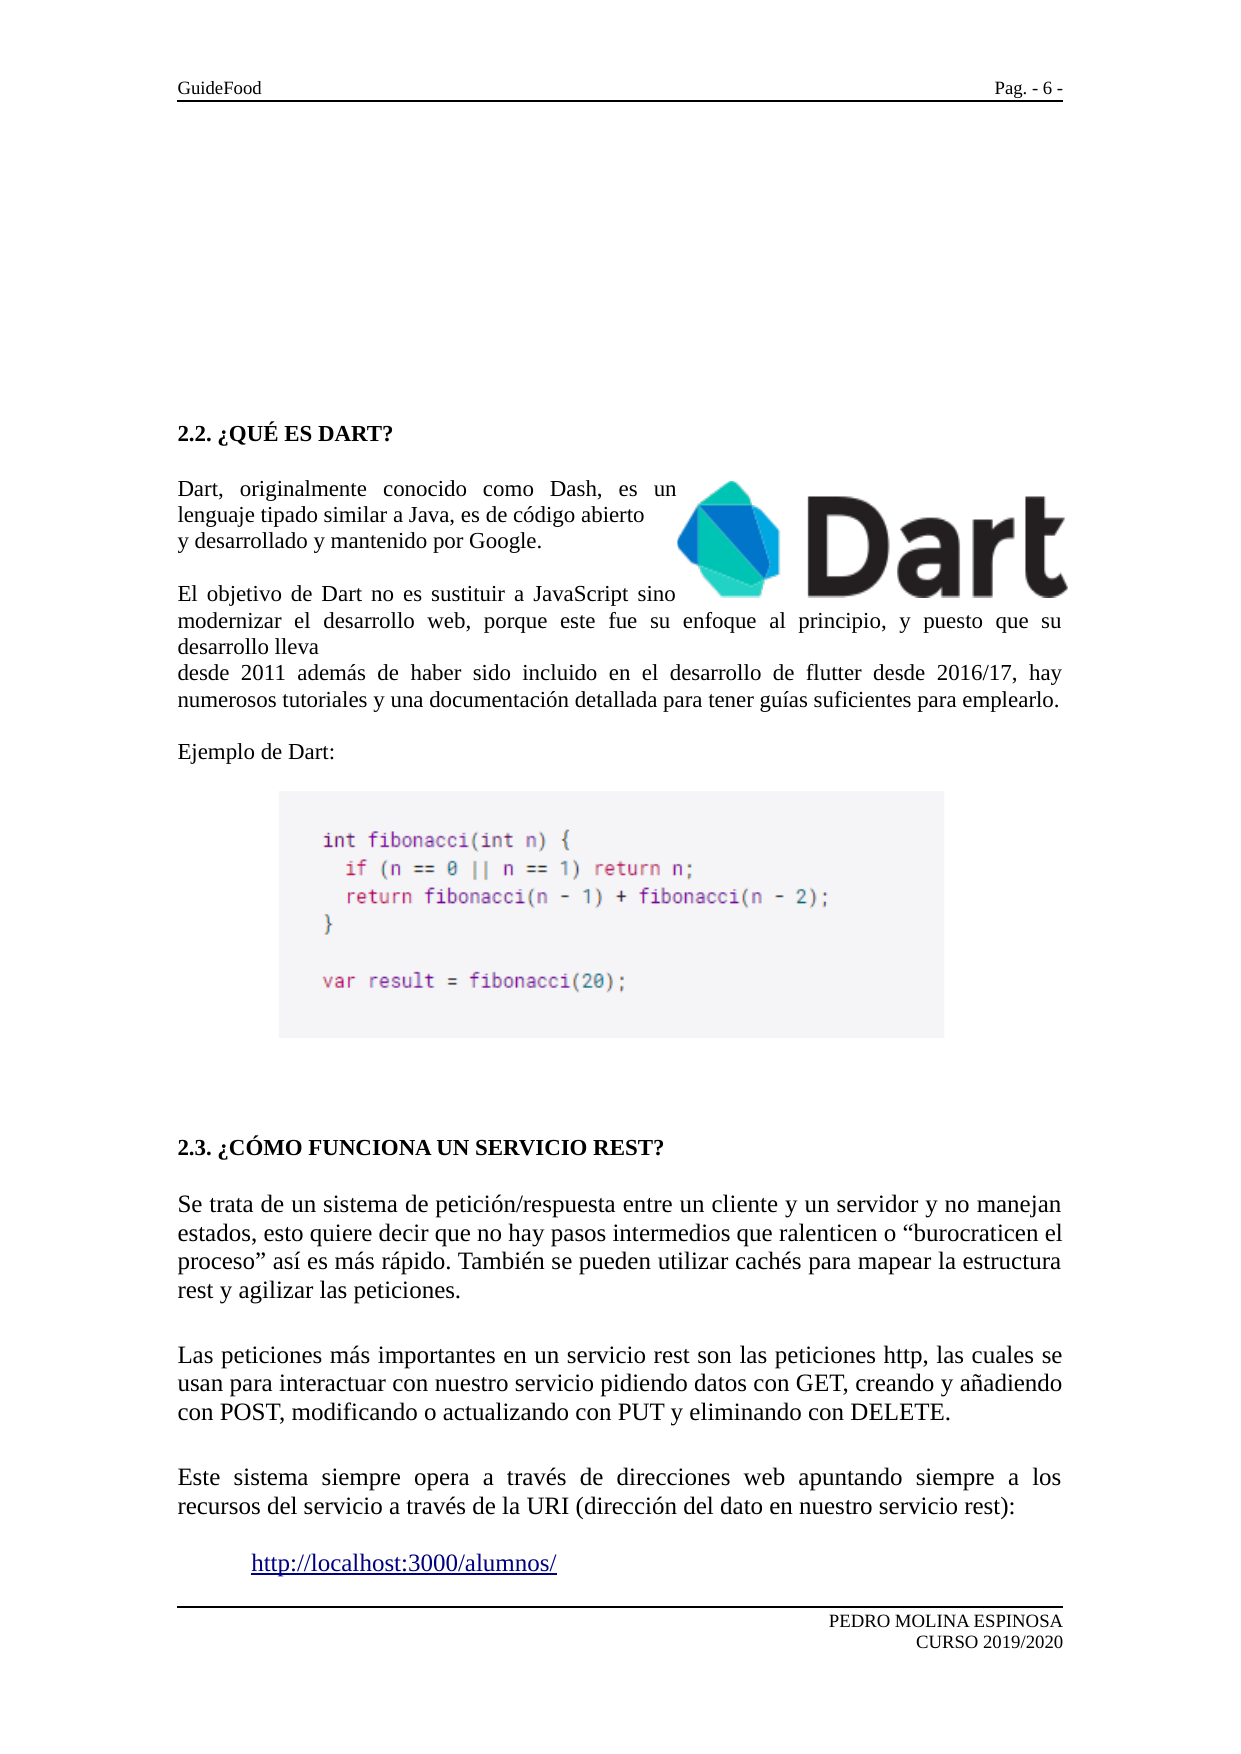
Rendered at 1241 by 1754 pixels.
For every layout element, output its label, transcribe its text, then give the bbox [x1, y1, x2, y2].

picture [278, 791, 945, 1038]
text 2.2. ¿QUÉ ES DART? [177, 420, 1063, 446]
text Las peticiones más importantes en un servicio rest son las peticiones http, las cuales se usan para interactuar con nuestro servicio pidiendo datos con GET, creando y añadiendo con POST, modificando o actualizando con PUT y eliminando con DELETE. [177, 1340, 1063, 1426]
text Este sistema siempre opera a través de direcciones web apuntando siempre a los recursos del servicio a través de la URI (dirección del dato en nuestro servicio rest): [177, 1462, 1063, 1519]
text desde 2011 además de haber sido incluido en el desarrollo de flutter desde 2016/17, hay numerosos tutoriales y una documentación detallada para tener guías suficientes para emplearlo. [177, 659, 1063, 712]
text y desarrollado y mantenido por Google. [177, 528, 677, 554]
text 2.3. ¿CÓMO FUNCIONA UN SERVICIO REST? [177, 1134, 1063, 1160]
picture [677, 481, 1068, 598]
text Se trata de un sistema de petición/respuesta entre un cliente y un servidor y no manejan estados, esto quiere decir que no hay pasos intermedios que ralenticen o “burocraticen el proceso” así es más rápido. También se pueden utilizar cachés para mapear la estructura rest y agilizar las peticiones. [177, 1189, 1063, 1304]
text Dart, originalmente conocido como Dash, es un lenguaje tipado similar a Java, es de código abierto [177, 475, 1063, 528]
text http://localhost:3000/alumnos/ [177, 1548, 1063, 1577]
text El objetivo de Dart no es sustituir a JavaScript sino modernizar el desarrollo web, porque este fue su enfoque al principio, y puesto que su desarrollo lleva [177, 580, 1063, 659]
text Ejemplo de Dart: [177, 738, 1063, 765]
